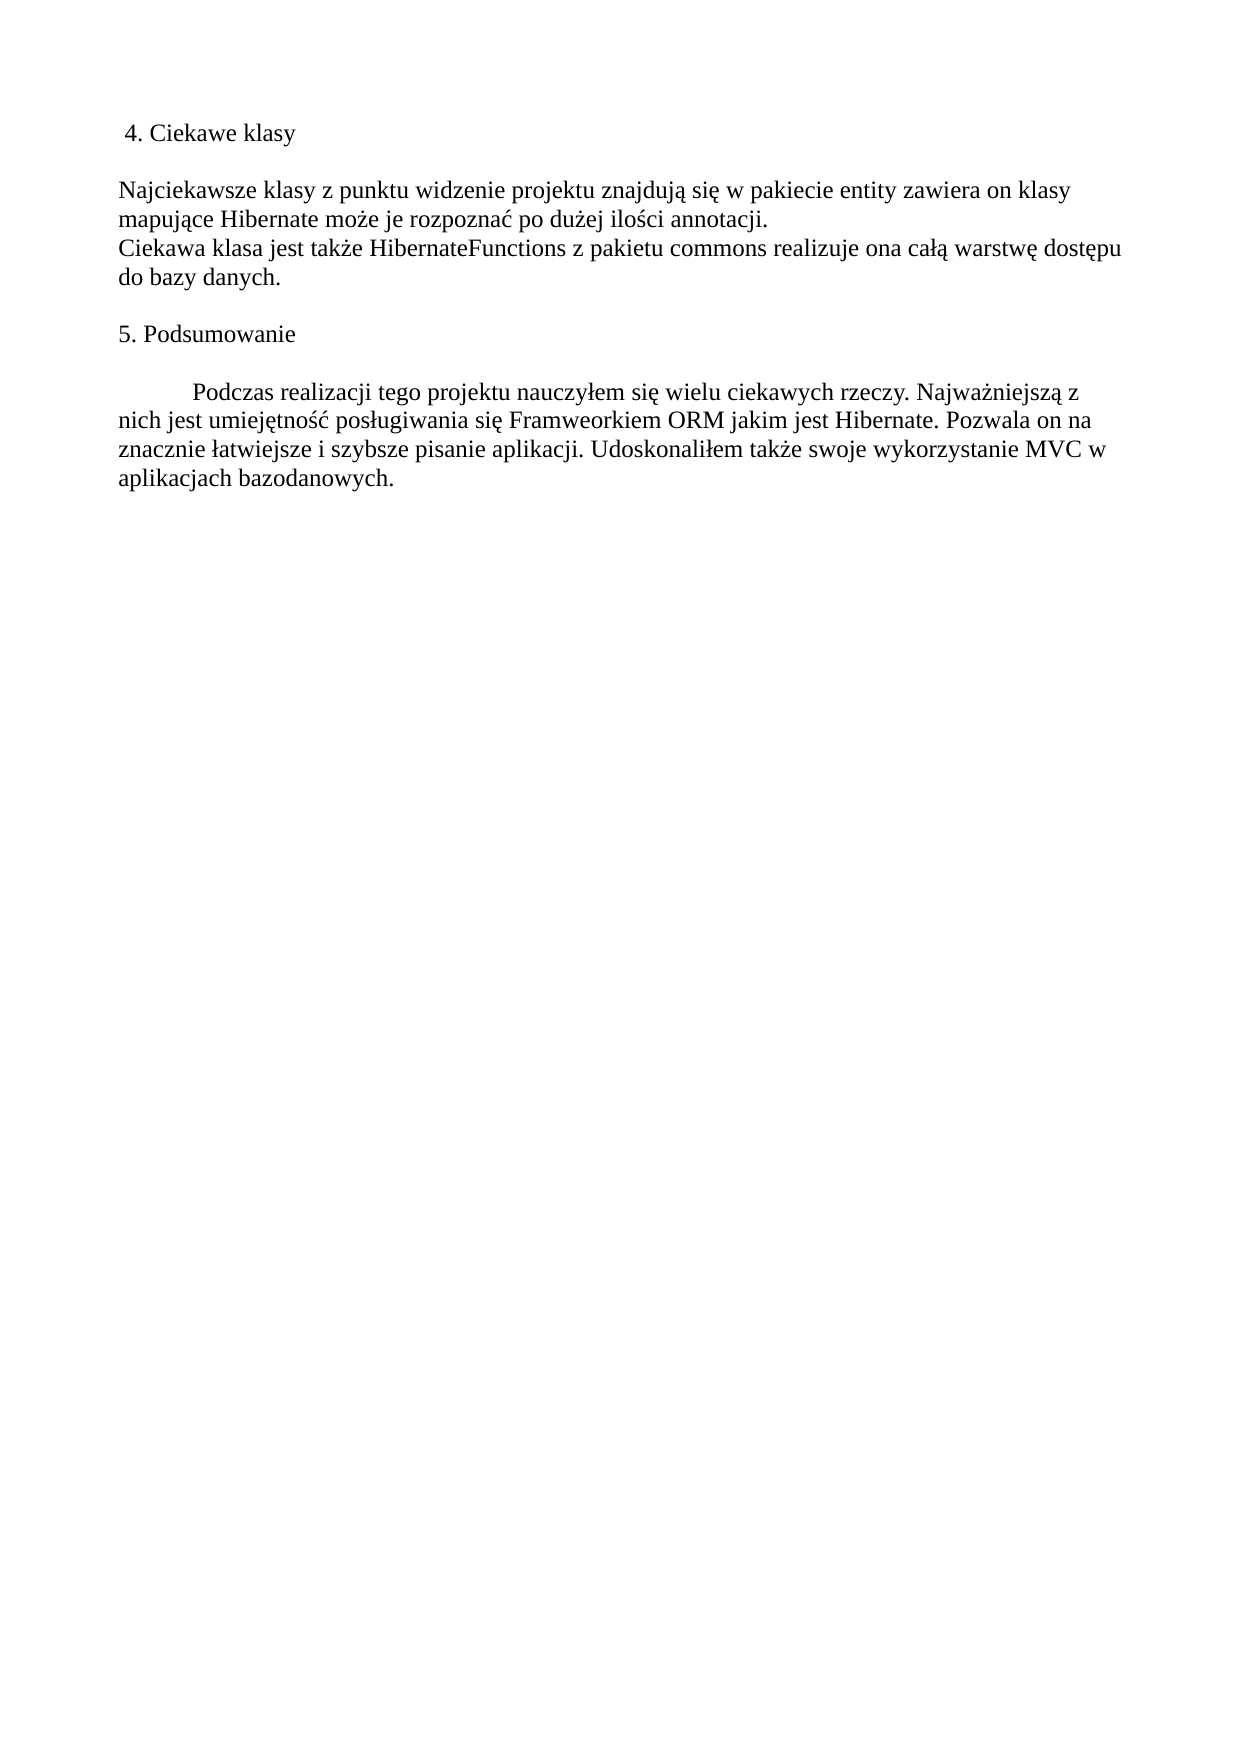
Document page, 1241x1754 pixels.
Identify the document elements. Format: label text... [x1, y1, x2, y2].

text Najciekawsze klasy z punktu widzenie projektu znajdują się w pakiecie entity zawiera on klasy mapujące Hibernate może je rozpoznać po dużej ilości annotacji. [118, 176, 1122, 233]
text 4. Ciekawe klasy [118, 118, 1122, 147]
text Podczas realizacji tego projektu nauczyłem się wielu ciekawych rzeczy. Najważniejszą z nich jest umiejętność posługiwania się Framweorkiem ORM jakim jest Hibernate. Pozwala on na znacznie łatwiejsze i szybsze pisanie aplikacji. Udoskonaliłem także swoje wykorzystanie MVC w aplikacjach bazodanowych. [118, 377, 1122, 492]
text Ciekawa klasa jest także HibernateFunctions z pakietu commons realizuje ona całą warstwę dostępu do bazy danych. [118, 233, 1122, 291]
text 5. Podsumowanie [118, 319, 1122, 348]
